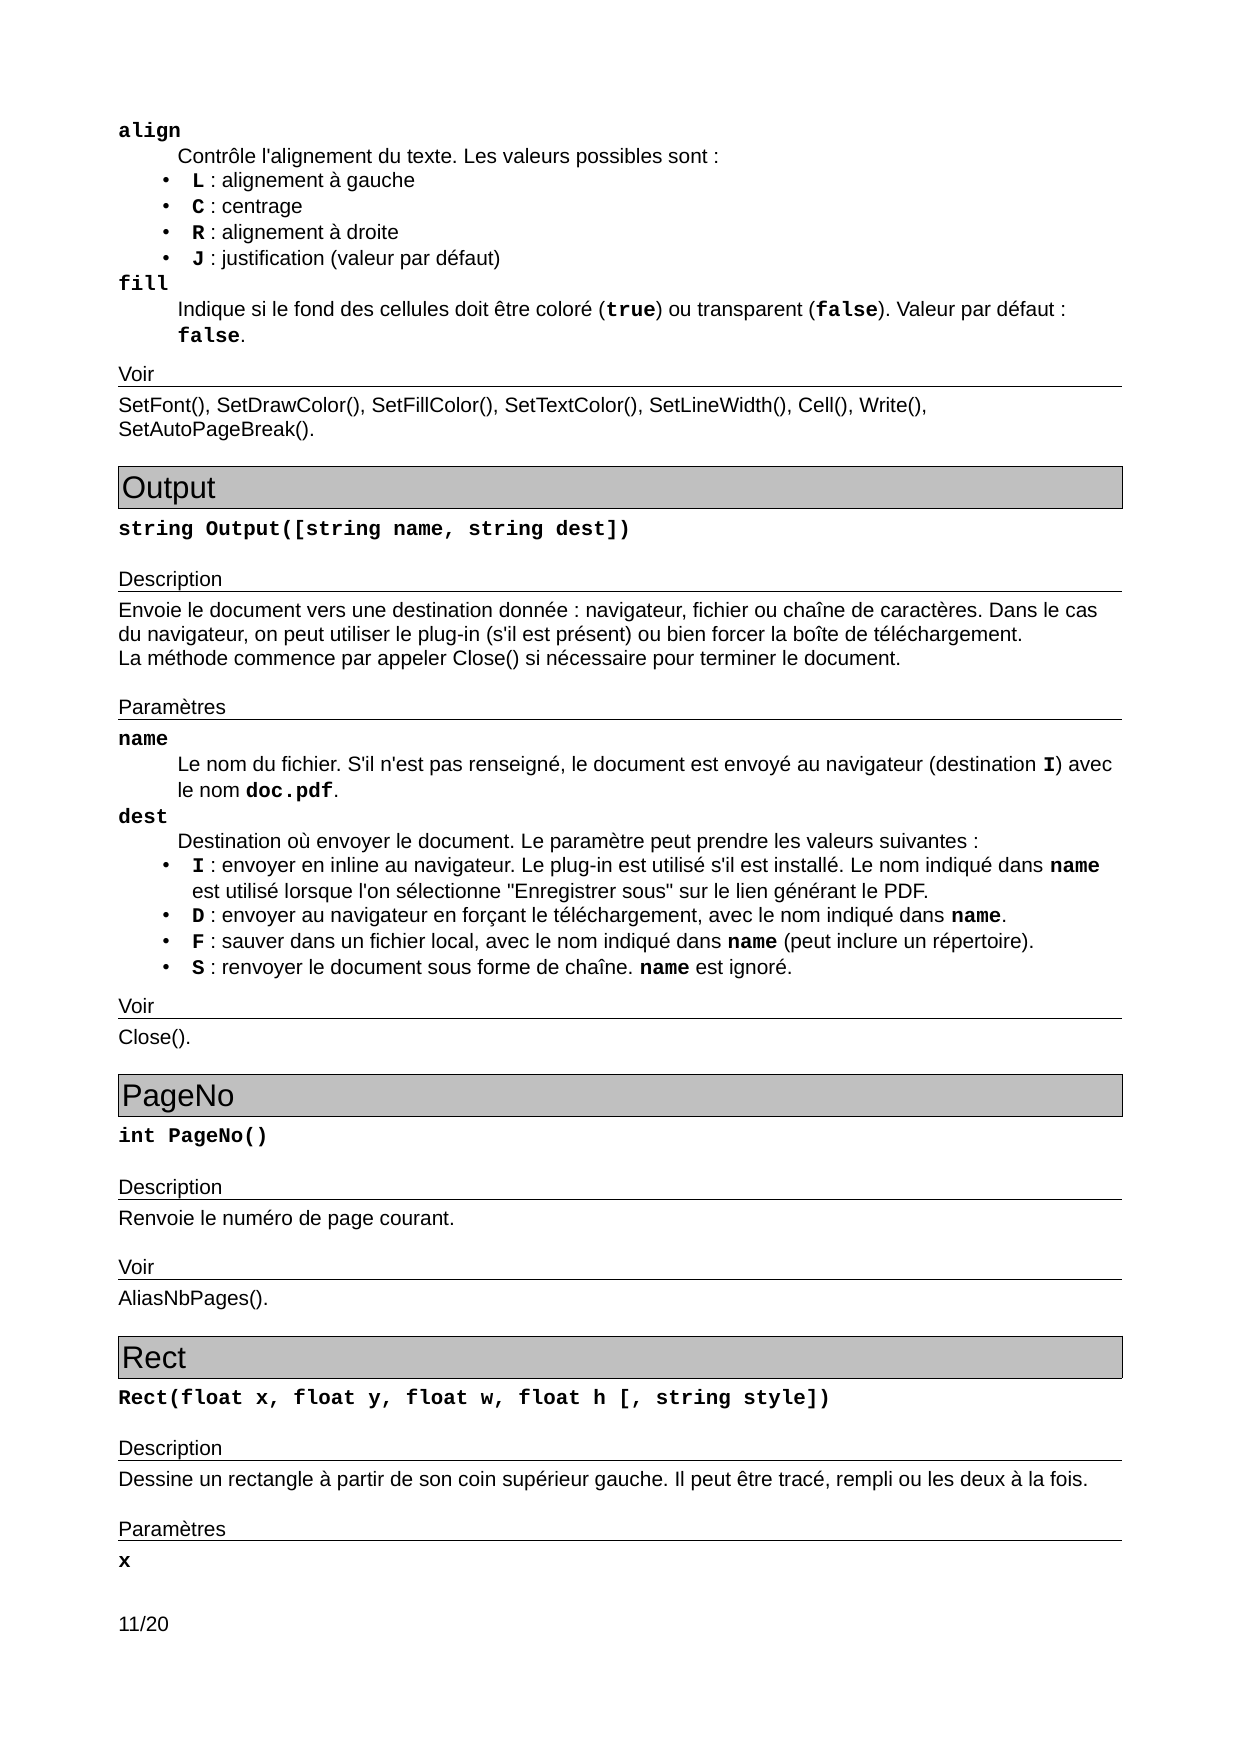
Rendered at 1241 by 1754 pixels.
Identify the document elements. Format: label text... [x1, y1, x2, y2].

subtitle dest [118, 803, 1122, 829]
list D : envoyer au navigateur en forçant le téléchargement, avec le nom indiqué dans name. [162, 903, 1122, 929]
subtitle align [118, 118, 1122, 144]
subtitle Voir [118, 994, 1122, 1018]
subtitle Description [118, 567, 1122, 591]
subtitle Output [119, 467, 1122, 508]
text Envoie le document vers une destination donnée : navigateur, fichier ou chaîne de caractères. Dans le cas du navigateur, on peut utiliser le plug-in (s'il est présent) ou bien forcer la boîte de téléchargement. La méthode commence par appeler Close() si nécessaire pour terminer le document. [118, 598, 1122, 669]
subtitle Voir [118, 1255, 1122, 1279]
text string Output([string name, string dest]) [118, 515, 1122, 541]
list Le nom du fichier. S'il n'est pas renseigné, le document est envoyé au navigateur (destination I) avec le nom doc.pdf. [177, 752, 1122, 803]
list F : sauver dans un fichier local, avec le nom indiqué dans name (peut inclure un répertoire). [162, 929, 1122, 955]
subtitle PageNo [119, 1075, 1122, 1116]
list Indique si le fond des cellules doit être coloré (true) ou transparent (false). Valeur par défaut : false. [177, 297, 1122, 349]
list Destination où envoyer le document. Le paramètre peut prendre les valeurs suivantes : [177, 829, 1122, 853]
text Renvoie le numéro de page courant. [118, 1206, 1122, 1229]
subtitle Paramètres [118, 695, 1122, 719]
list I : envoyer en inline au navigateur. Le plug-in est utilisé s'il est installé. Le nom indiqué dans name est utilisé lorsque l'on sélectionne "Enregistrer sous" sur le lien générant le PDF. [162, 853, 1122, 903]
text AliasNbPages(). [118, 1286, 1122, 1310]
subtitle name [118, 726, 1122, 752]
list R : alignement à droite [162, 219, 1122, 245]
text Close(). [118, 1024, 1122, 1048]
subtitle Voir [118, 362, 1122, 386]
text SetFont(), SetDrawColor(), SetFillColor(), SetTextColor(), SetLineWidth(), Cell(), Write(), SetAutoPageBreak(). [118, 393, 1122, 441]
text Rect(float x, float y, float w, float h [, string style]) [118, 1385, 1122, 1411]
subtitle fill [118, 271, 1122, 297]
text int PageNo() [118, 1123, 1122, 1149]
subtitle Rect [119, 1337, 1122, 1378]
list C : centrage [162, 194, 1122, 219]
subtitle Paramètres [118, 1517, 1122, 1540]
subtitle Description [118, 1175, 1122, 1199]
subtitle x [118, 1547, 1122, 1573]
list S : renvoyer le document sous forme de chaîne. name est ignoré. [162, 955, 1122, 981]
list L : alignement à gauche [162, 168, 1122, 194]
list Contrôle l'alignement du texte. Les valeurs possibles sont : [177, 144, 1122, 168]
text Dessine un rectangle à partir de son coin supérieur gauche. Il peut être tracé, rempli ou les deux à la fois. [118, 1467, 1122, 1491]
list J : justification (valeur par défaut) [162, 245, 1122, 271]
subtitle Description [118, 1436, 1122, 1460]
